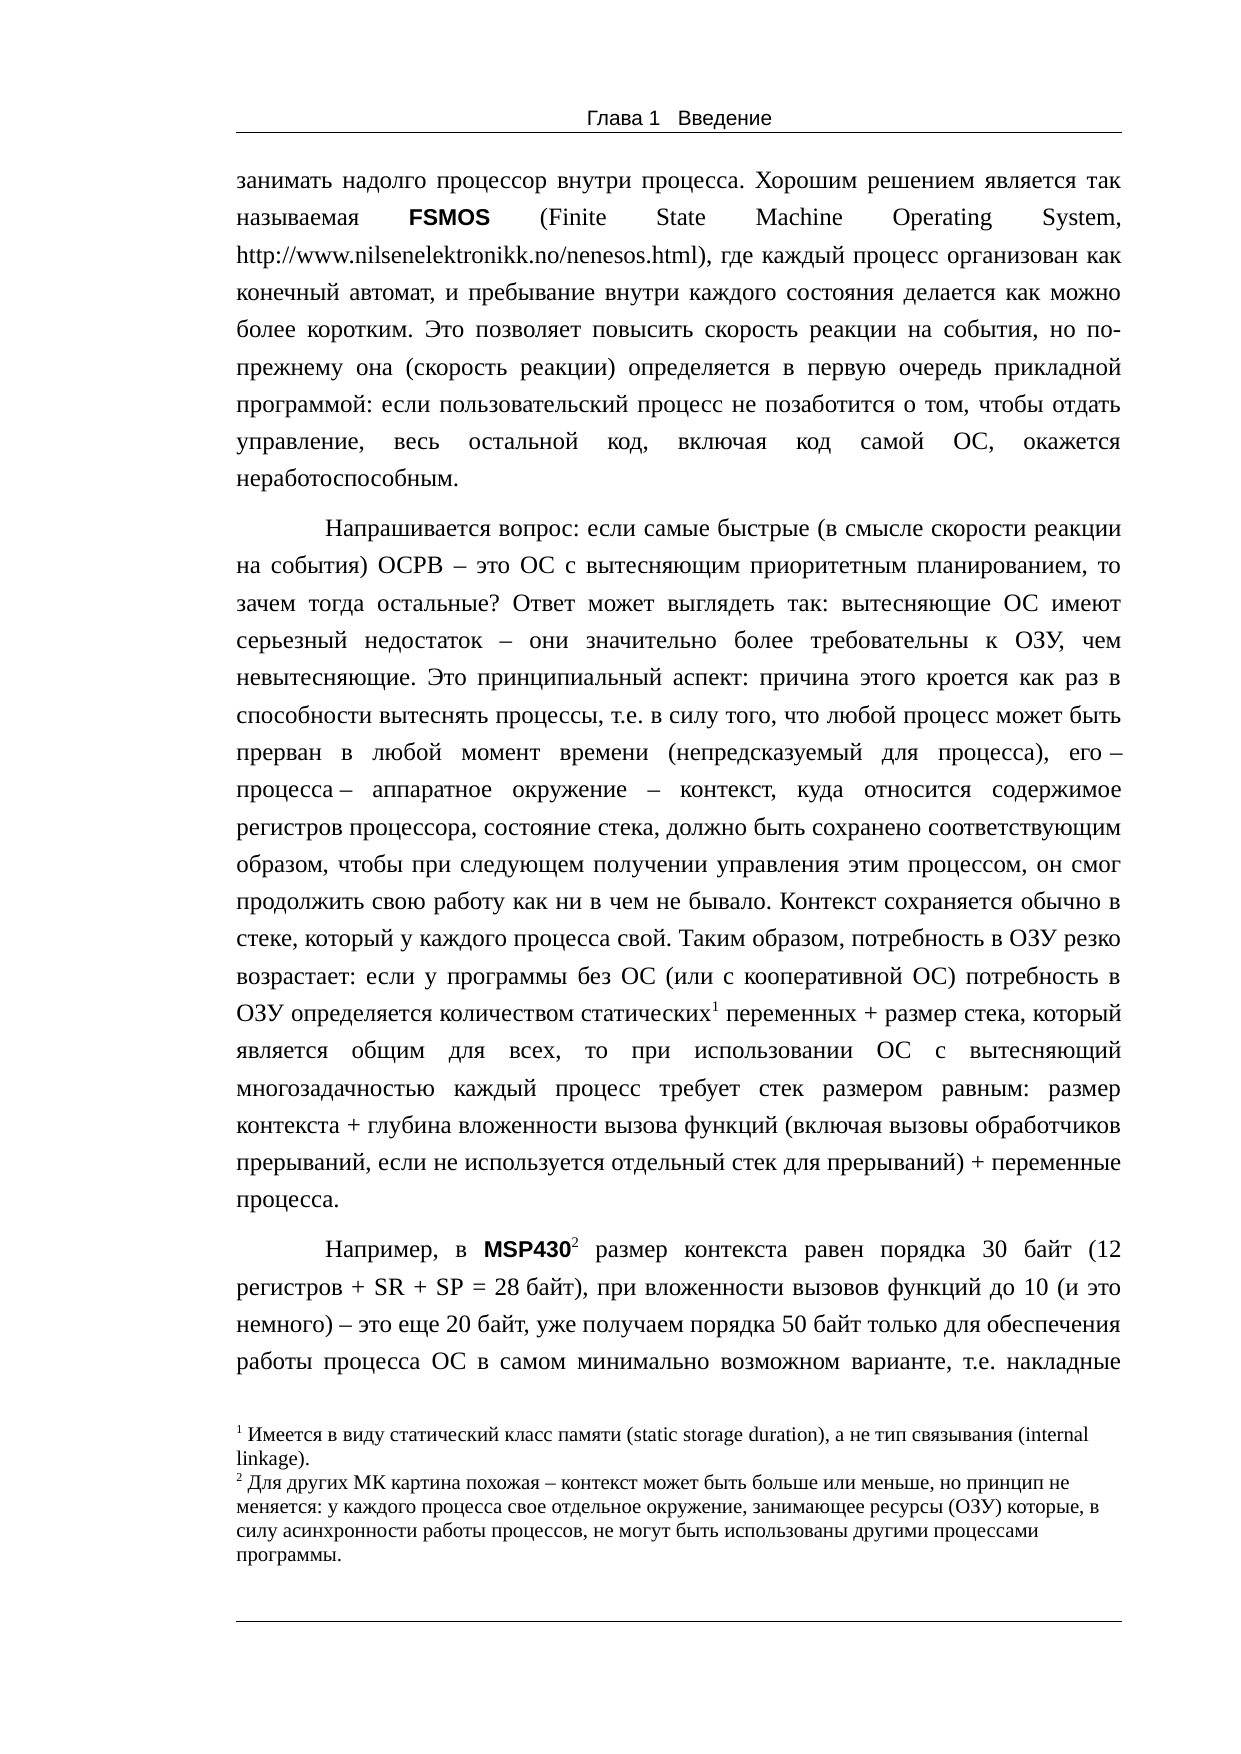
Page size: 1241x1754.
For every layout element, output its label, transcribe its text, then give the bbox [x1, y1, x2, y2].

text Например, в MSP430 размер контекста равен порядка 30 байт (12 регистров + SR + SP = 28 байт), при вложенности вызовов функций до 10 (и это немного) – это еще 20 байт, уже получаем порядка 50 байт только для обеспечения работы процесса ОС в самом минимально возможном варианте, т.е. накладные [236, 1234, 1122, 1375]
text Для других МК картина похожая – контекст может быть больше или меньше, но принцип не меняется: у каждого процесса свое отдельное окружение, занимающее ресурсы (ОЗУ) которые, в силу асинхронности работы процессов, не могут быть использованы другими процессами программы. [236, 1470, 1122, 1566]
text занимать надолго процессор внутри процесса. Хорошим решением является так называемая FSMOS (Finite State Machine Operating System, http://www.nilsenelektronikk.no/nenesos.html), где каждый процесс организован как конечный автомат, и пребывание внутри каждого состояния делается как можно более коротким. Это позволяет повысить скорость реакции на события, но по-прежнему она (скорость реакции) определяется в первую очередь прикладной программой: если пользовательский процесс не позаботится о том, чтобы отдать управление, весь остальной код, включая код самой ОС, окажется неработоспособным. [236, 165, 1122, 492]
text Имеется в виду статический класс памяти (static storage duration), а не тип связывания (internal linkage). [236, 1422, 1122, 1470]
text Напрашивается вопрос: если самые быстрые (в смысле скорости реакции на события) ОСРВ – это ОС с вытесняющим приоритетным планированием, то зачем тогда остальные? Ответ может выглядеть так: вытесняющие ОС имеют серьезный недостаток – они значительно более требовательны к ОЗУ, чем невытесняющие. Это принципиальный аспект: причина этого кроется как раз в способности вытеснять процессы, т.е. в силу того, что любой процесс может быть прерван в любой момент времени (непредсказуемый для процесса), его – процесса – аппаратное окружение – контекст, куда относится содержимое регистров процессора, состояние стека, должно быть сохранено соответствующим образом, чтобы при следующем получении управления этим процессом, он смог продолжить свою работу как ни в чем не бывало. Контекст сохраняется обычно в стеке, который у каждого процесса свой. Таким образом, потребность в ОЗУ резко возрастает: если у программы без ОС (или с кооперативной ОС) потребность в ОЗУ определяется количеством статических переменных + размер стека, который является общим для всех, то при использовании ОС с вытесняющий многозадачностью каждый процесс требует стек размером равным: размер контекста + глубина вложенности вызова функций (включая вызовы обработчиков прерываний, если не используется отдельный стек для прерываний) + переменные процесса. [236, 513, 1122, 1213]
